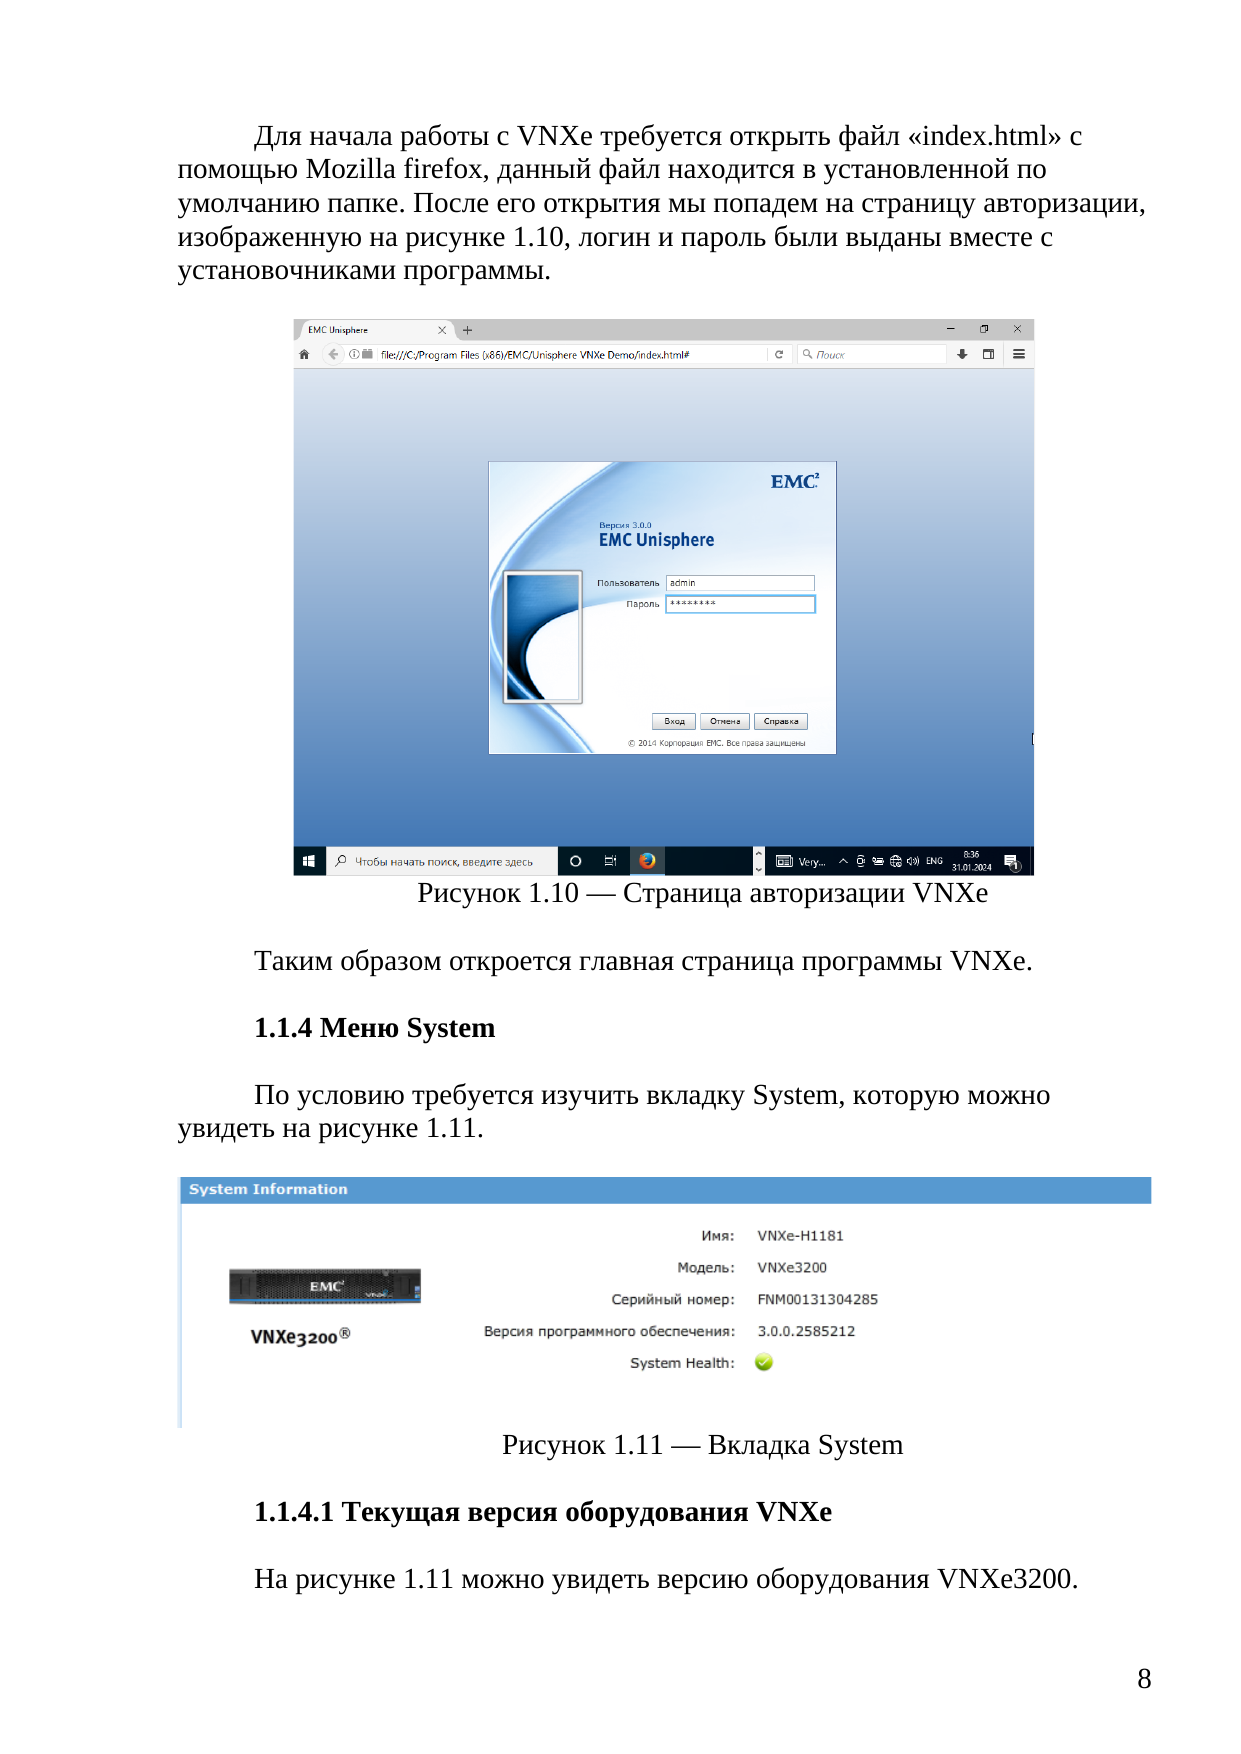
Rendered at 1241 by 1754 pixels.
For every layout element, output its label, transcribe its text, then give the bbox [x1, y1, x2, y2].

subtitle 1.1.4.1 Текущая версия оборудования VNXe [177, 1494, 1152, 1528]
text По условию требуется изучить вкладку System, которую можно увидеть на рисунке 1.11. [177, 1077, 1152, 1144]
picture [293, 319, 1036, 876]
text Таким образом откроется главная страница программы VNXe. [177, 943, 1152, 976]
text На рисунке 1.11 можно увидеть версию оборудования VNXe3200. [177, 1562, 1152, 1595]
text Рисунок 1.11 — Вкладка System [177, 1428, 1152, 1461]
picture [177, 1177, 1152, 1428]
subtitle 1.1.4 Меню System [177, 1010, 1152, 1043]
text Для начала работы с VNXe требуется открыть файл «index.html» с помощью Mozilla firefox, данный файл находится в установленной по умолчанию папке. После его открытия мы попадем на страницу авторизации, изображенную на рисунке 1.10, логин и пароль были выданы вместе с установочниками программы. [177, 118, 1152, 286]
text Рисунок 1.10 — Страница авторизации VNXe [177, 319, 1152, 909]
